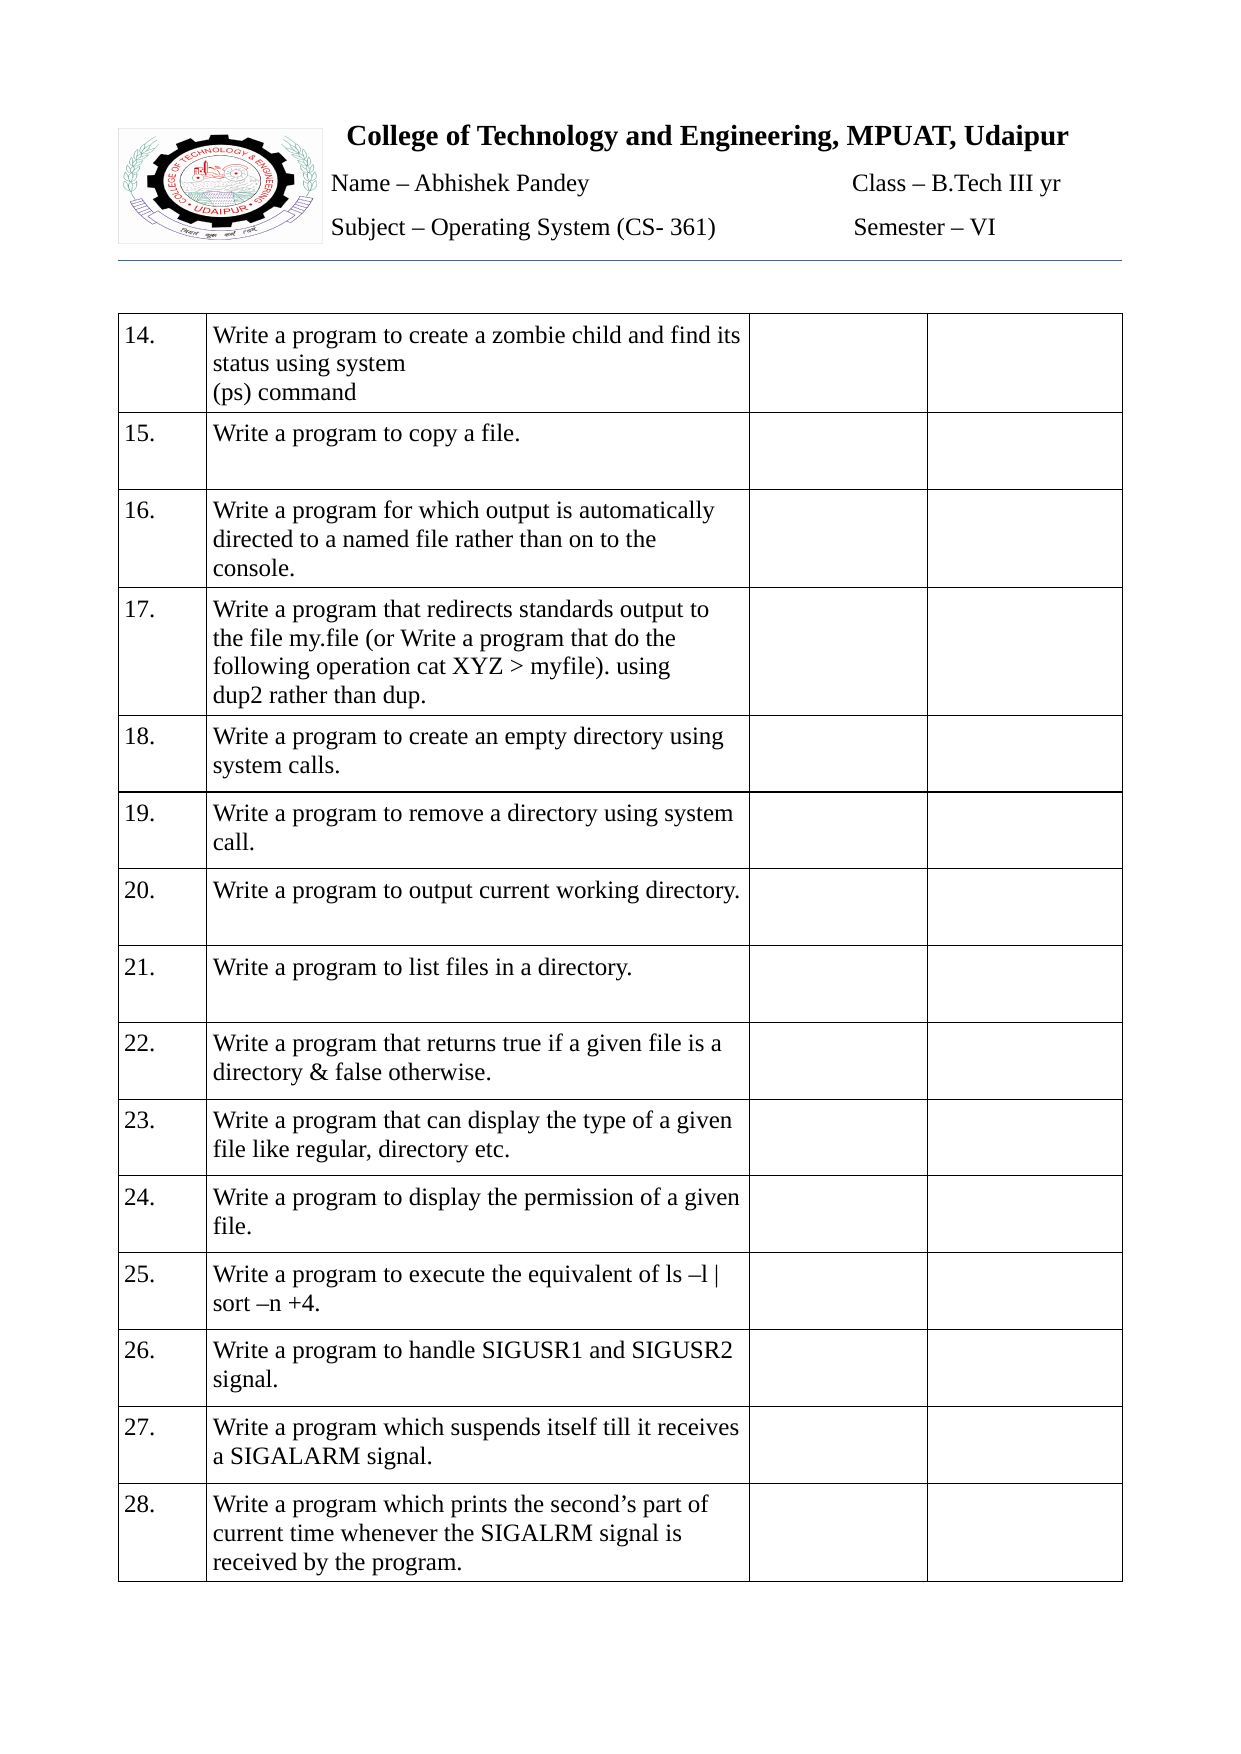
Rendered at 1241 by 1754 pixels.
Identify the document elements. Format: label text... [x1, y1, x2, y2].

table_cell 17. [119, 588, 206, 715]
table_cell [750, 1023, 927, 1098]
table_cell 22. [119, 1023, 206, 1098]
table_cell 20. [119, 869, 206, 945]
table_cell [928, 1253, 1122, 1329]
table_header 14. [119, 314, 206, 412]
table_header [928, 314, 1122, 412]
table_cell [928, 716, 1122, 791]
table_cell [928, 413, 1122, 488]
table_cell [928, 1023, 1122, 1098]
table_cell 21. [119, 946, 206, 1022]
table_cell [750, 1330, 927, 1406]
table_cell Write a program to display the permission of a given file. [207, 1176, 749, 1252]
table_cell Write a program which suspends itself till it receives a SIGALARM signal. [207, 1407, 749, 1482]
table_cell [750, 1176, 927, 1252]
table_cell [928, 1330, 1122, 1406]
table_cell 18. [119, 716, 206, 791]
table_cell Write a program to copy a file. [207, 413, 749, 488]
table_cell [928, 1407, 1122, 1482]
table_header [750, 314, 927, 412]
table_cell [750, 716, 927, 791]
table_cell Write a program to remove a directory using system call. [207, 793, 749, 868]
table_cell [928, 946, 1122, 1022]
table_cell [750, 946, 927, 1022]
table_cell [928, 490, 1122, 587]
table_cell 19. [119, 793, 206, 868]
table_header Write a program to create a zombie child and find its status using system (ps) command [207, 314, 749, 412]
table_cell 15. [119, 413, 206, 488]
table_cell [750, 1253, 927, 1329]
table_cell Write a program to create an empty directory using system calls. [207, 716, 749, 791]
table_cell [928, 869, 1122, 945]
table_cell [928, 1484, 1122, 1581]
table_cell [928, 793, 1122, 868]
picture [118, 128, 323, 244]
table_cell 24. [119, 1176, 206, 1252]
table_cell Write a program for which output is automatically directed to a named file rather than on to the console. [207, 490, 749, 587]
table_cell Write a program which prints the second’s part of current time whenever the SIGALRM signal is received by the program. [207, 1484, 749, 1581]
table_cell Write a program to execute the equivalent of ls –l | sort –n +4. [207, 1253, 749, 1329]
table_cell 25. [119, 1253, 206, 1329]
table_cell [928, 1176, 1122, 1252]
table_cell [750, 869, 927, 945]
table_cell [928, 588, 1122, 715]
table_cell [750, 793, 927, 868]
table_cell 26. [119, 1330, 206, 1406]
table_cell 28. [119, 1484, 206, 1581]
table_cell Write a program that can display the type of a given file like regular, directory etc. [207, 1100, 749, 1175]
table_cell Write a program to handle SIGUSR1 and SIGUSR2 signal. [207, 1330, 749, 1406]
table_cell 27. [119, 1407, 206, 1482]
table_cell 23. [119, 1100, 206, 1175]
table_cell [750, 1407, 927, 1482]
table_cell Write a program that redirects standards output to the file my.file (or Write a program that do the following operation cat XYZ > myfile). using dup2 rather than dup. [207, 588, 749, 715]
table_cell [750, 588, 927, 715]
table_cell [750, 490, 927, 587]
table_cell Write a program to output current working directory. [207, 869, 749, 945]
table_cell 16. [119, 490, 206, 587]
table_cell Write a program that returns true if a given file is a directory & false otherwise. [207, 1023, 749, 1098]
table_cell [928, 1100, 1122, 1175]
table_cell Write a program to list files in a directory. [207, 946, 749, 1022]
table_cell [750, 413, 927, 488]
table_cell [750, 1484, 927, 1581]
table_cell [750, 1100, 927, 1175]
